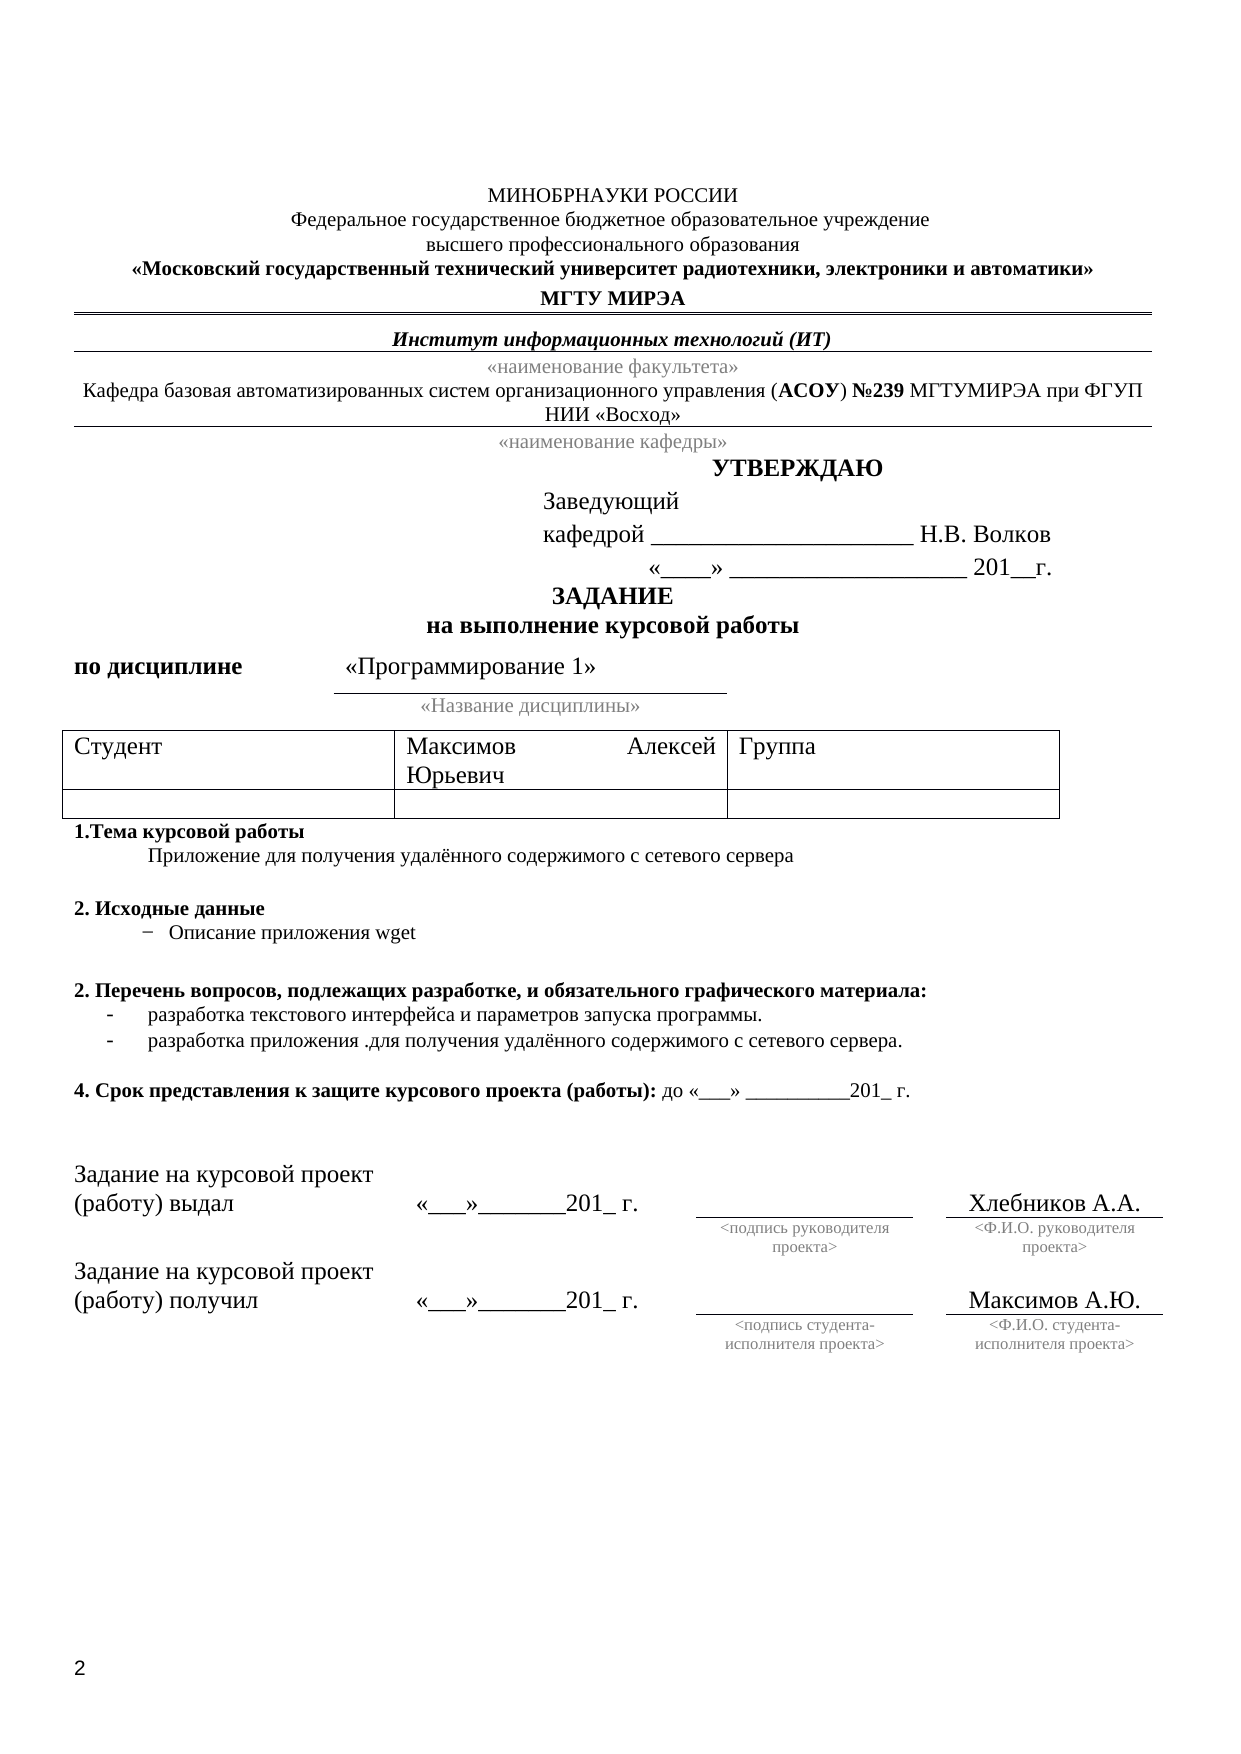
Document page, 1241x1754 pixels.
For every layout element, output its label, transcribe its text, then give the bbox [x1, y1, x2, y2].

table_cell [63, 790, 394, 818]
table_header [696, 1102, 913, 1217]
table_cell [913, 1314, 946, 1458]
table_cell Максимов Алексей Юрьевич [395, 731, 727, 788]
table_cell Студент [63, 731, 394, 788]
text МИНОБРНАУКИ РОССИИ [74, 183, 1152, 207]
text 2. Перечень вопросов, подлежащих разработке, и обязательного графического материала: [74, 978, 1152, 1002]
table_cell [667, 1314, 696, 1458]
table_cell [913, 1256, 946, 1313]
table_cell <Ф.И.О. руководителя проекта> [946, 1218, 1163, 1256]
table_cell [63, 693, 333, 730]
table_cell Задание на курсовой проект (работу) получил [63, 1256, 387, 1313]
list разработка приложения .для получения удалённого содержимого с сетевого сервера. [103, 1028, 1152, 1053]
table_cell [63, 1314, 387, 1458]
text Приложение для получения удалённого содержимого с сетевого сервера [74, 843, 1152, 867]
table_cell <Ф.И.О. студента-исполнителя проекта> [946, 1315, 1163, 1458]
table_header [913, 1102, 946, 1217]
text высшего профессионального образования [74, 231, 1152, 256]
text 2. Исходные данные [74, 896, 1152, 920]
text «наименование факультета» [74, 352, 1152, 378]
table_cell [395, 790, 727, 818]
text ЗАДАНИЕ [74, 581, 1152, 610]
text ̶ Описание приложения wget [74, 920, 1152, 944]
table_cell [667, 1256, 696, 1313]
table_header «___»_______201_ г. [388, 1102, 667, 1217]
table_header [667, 1102, 696, 1217]
table_cell Максимов А.Ю. [946, 1256, 1163, 1313]
text Институт информационных технологий (ИТ) [74, 327, 1152, 351]
table_cell [727, 693, 1059, 730]
table_header по дисциплине [63, 651, 333, 692]
table_cell Группа [728, 731, 1059, 788]
table_cell [728, 790, 1059, 818]
table_cell [388, 1217, 667, 1256]
table_cell «Название дисциплины» [334, 694, 727, 730]
table_header «Программирование 1» [334, 651, 727, 692]
text Федеральное государственное бюджетное образовательное учреждение [74, 207, 1152, 231]
table_cell «___»_______201_ г. [388, 1256, 667, 1313]
table_cell [667, 1217, 696, 1256]
table_cell <подпись руководителя проекта> [696, 1218, 913, 1256]
table_header УТВЕРЖДАЮ Заведующий кафедрой _____________________ Н.В. Волков «____» ___________________ 201__г. [532, 453, 1063, 581]
text на выполнение курсовой работы [74, 610, 1152, 639]
text МГТУ МИРЭА [74, 286, 1152, 312]
text 4. Срок представления к защите курсового проекта (работы): до «___» __________201_ г. [74, 1077, 1152, 1102]
table_cell [696, 1256, 913, 1313]
table_cell [63, 1217, 387, 1256]
list разработка текстового интерфейса и параметров запуска программы. [103, 1002, 1152, 1028]
text 1.Тема курсовой работы [74, 819, 1152, 843]
table_header Хлебников А.А. [946, 1102, 1163, 1217]
table_cell <подпись студента-исполнителя проекта> [696, 1315, 913, 1458]
table_cell [388, 1314, 667, 1458]
text «наименование кафедры» [74, 427, 1152, 453]
table_header Задание на курсовой проект (работу) выдал [63, 1102, 387, 1217]
table_cell [913, 1217, 946, 1256]
table_header [727, 651, 1059, 692]
text «Московский государственный технический университет радиотехники, электроники и автоматики» [74, 256, 1152, 279]
table_header [63, 453, 532, 581]
text Кафедра базовая автоматизированных систем организационного управления (АСОУ) №239 МГТУМИРЭА при ФГУП НИИ «Восход» [74, 378, 1152, 426]
